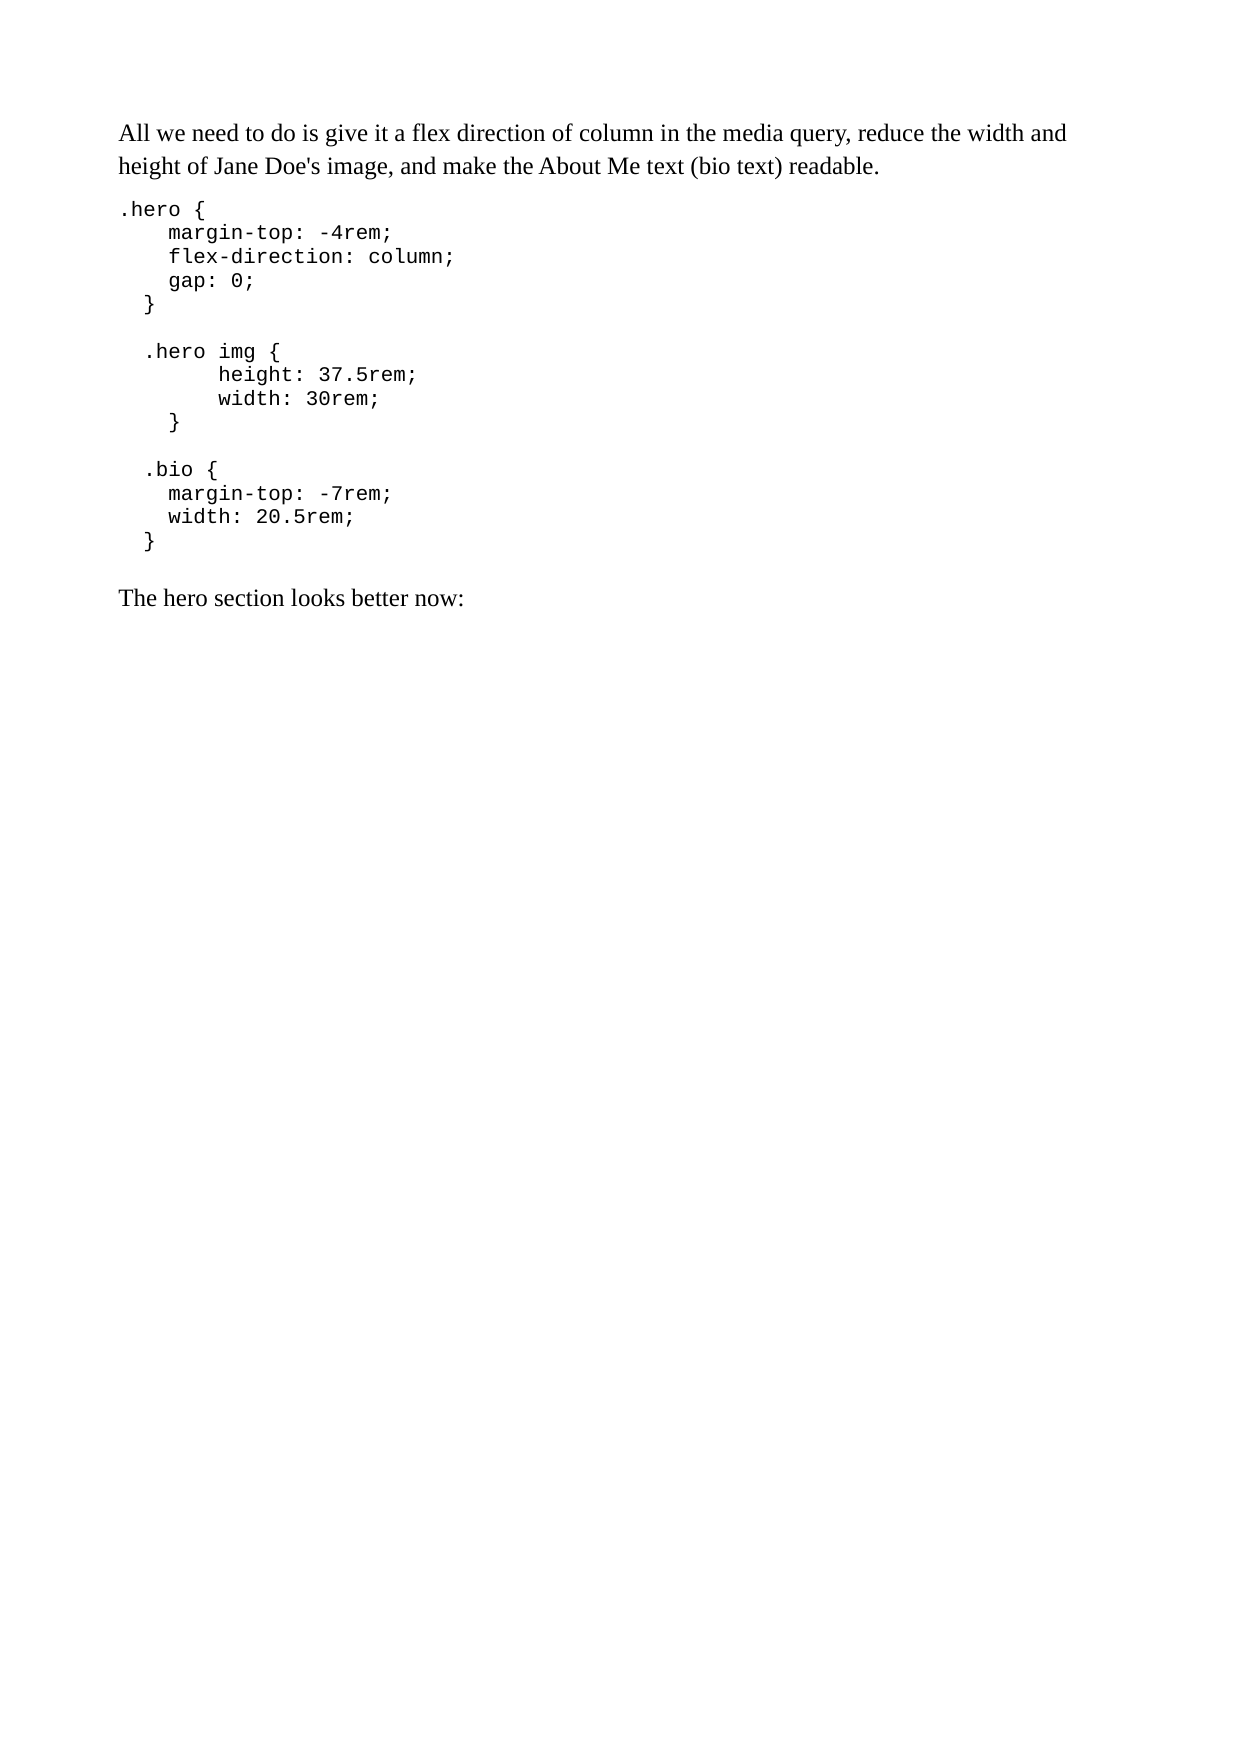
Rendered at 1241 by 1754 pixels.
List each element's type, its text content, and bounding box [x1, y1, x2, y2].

text } [118, 412, 1122, 435]
text } [118, 530, 1122, 553]
text } [118, 293, 1122, 317]
text flex-direction: column; [118, 246, 1122, 270]
text width: 30rem; [118, 388, 1122, 412]
text .hero { [118, 199, 1122, 222]
text gap: 0; [118, 270, 1122, 293]
text height: 37.5rem; [118, 364, 1122, 388]
text The hero section looks better now: [118, 583, 1122, 1241]
text margin-top: -7rem; [118, 482, 1122, 506]
text width: 20.5rem; [118, 506, 1122, 530]
text .hero img { [118, 341, 1122, 364]
text .bio { [118, 459, 1122, 482]
text All we need to do is give it a flex direction of column in the media query, reduce the width and height of Jane Doe's image, and make the About Me text (bio text) readable. [118, 118, 1122, 180]
text margin-top: -4rem; [118, 222, 1122, 246]
